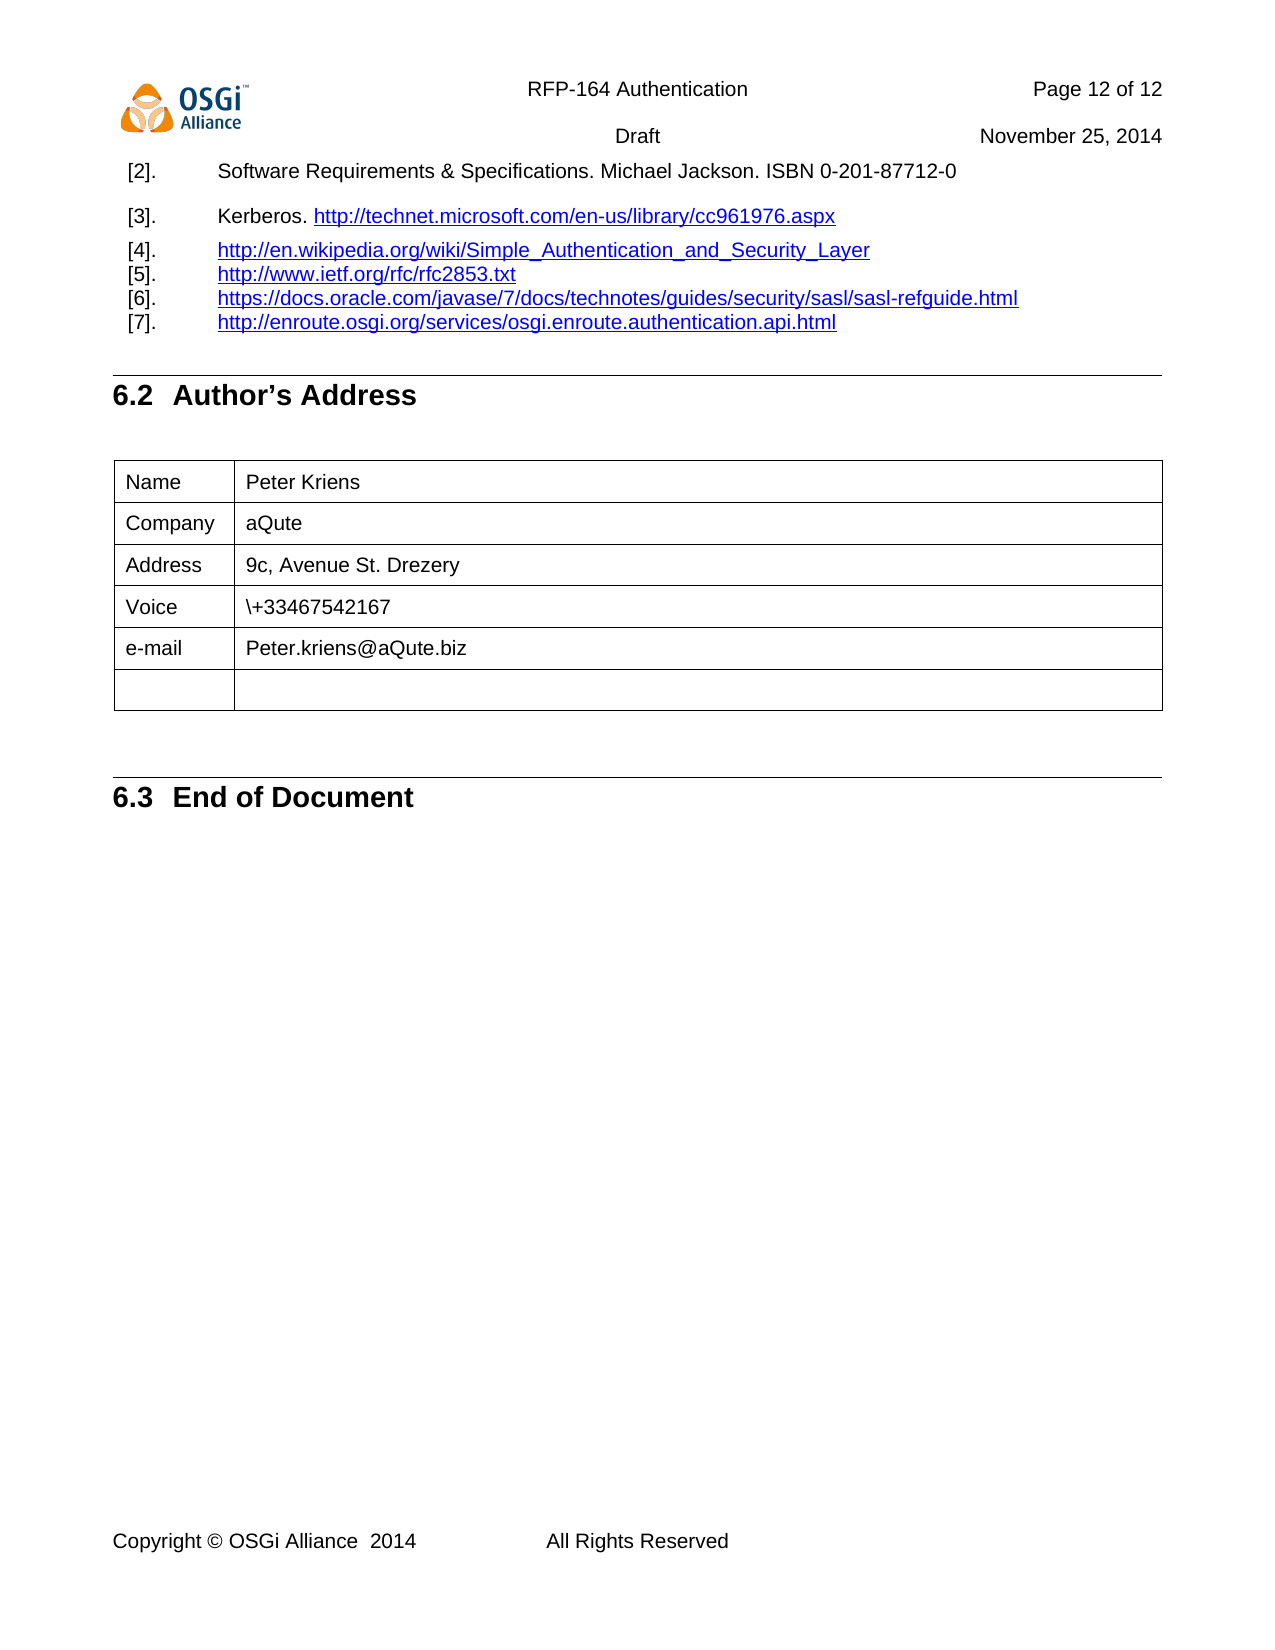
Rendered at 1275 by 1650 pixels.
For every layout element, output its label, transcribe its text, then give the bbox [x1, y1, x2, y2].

table_cell [115, 670, 234, 710]
list Kerberos. http://technet.microsoft.com/en-us/library/cc961976.aspx [127, 204, 1162, 228]
table_cell \+33467542167 [235, 586, 1162, 627]
list http://www.ietf.org/rfc/rfc2853.txt [127, 262, 1162, 286]
table_cell Voice [115, 586, 234, 627]
table_cell Address [115, 545, 234, 585]
table_cell Company [115, 503, 234, 543]
table_cell [235, 670, 1162, 710]
table_header Name [115, 461, 234, 502]
table_cell aQute [235, 503, 1162, 543]
table_cell e-mail [115, 628, 234, 668]
list https://docs.oracle.com/javase/7/docs/technotes/guides/security/sasl/sasl-refguide.html [127, 286, 1162, 310]
subtitle Author’s Address [112, 376, 1162, 411]
list http://en.wikipedia.org/wiki/Simple_Authentication_and_Security_Layer [127, 238, 1162, 262]
table_cell Peter.kriens@aQute.biz [235, 628, 1162, 668]
subtitle End of Document [112, 778, 1162, 813]
picture [113, 76, 257, 140]
list http://enroute.osgi.org/services/osgi.enroute.authentication.api.html [127, 310, 1162, 334]
table_header Peter Kriens [235, 461, 1162, 502]
list Software Requirements & Specifications. Michael Jackson. ISBN 0-201-87712-0 [127, 159, 1162, 183]
table_cell 9c, Avenue St. Drezery [235, 545, 1162, 585]
